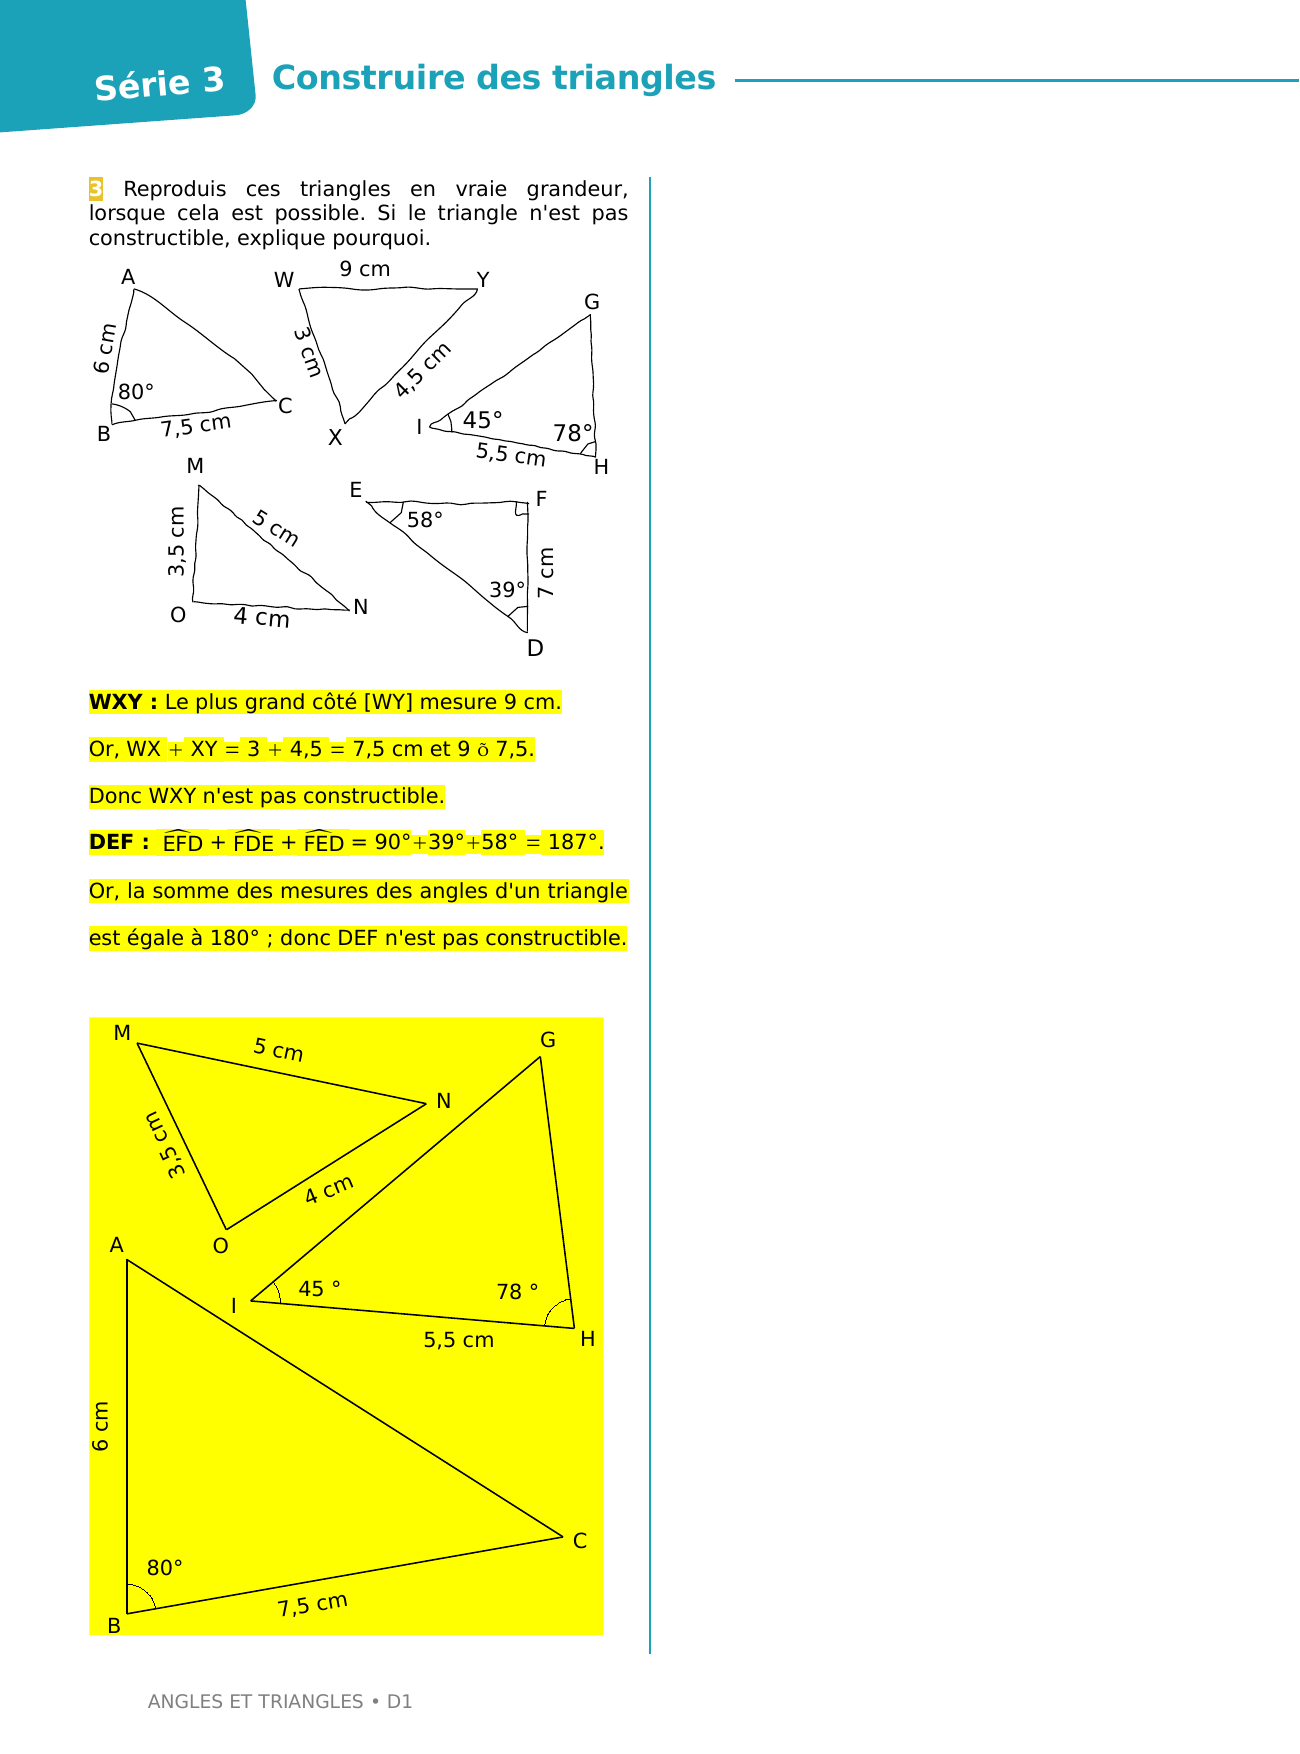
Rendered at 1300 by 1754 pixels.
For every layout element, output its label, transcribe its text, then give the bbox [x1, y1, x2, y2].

list Donc WXY n'est pas constructible. [88, 762, 629, 809]
subtitle Reproduis ces triangles en vraie grandeur, lorsque cela est possible. Si le triangle n'est pas constructible, explique pourquoi. [88, 177, 629, 250]
list WXY : Le plus grand côté [WY] mesure 9 cm. [88, 667, 629, 714]
list Or, WX  XY = 3  4,5 = 7,5 cm et 9  7,5. [88, 714, 629, 762]
list Or, la somme des mesures des angles d'un triangle est égale à 180° ; donc DEF n'est pas constructible. [88, 856, 629, 951]
list DEF : ++= 90°39°58° = 187°. [88, 809, 629, 856]
